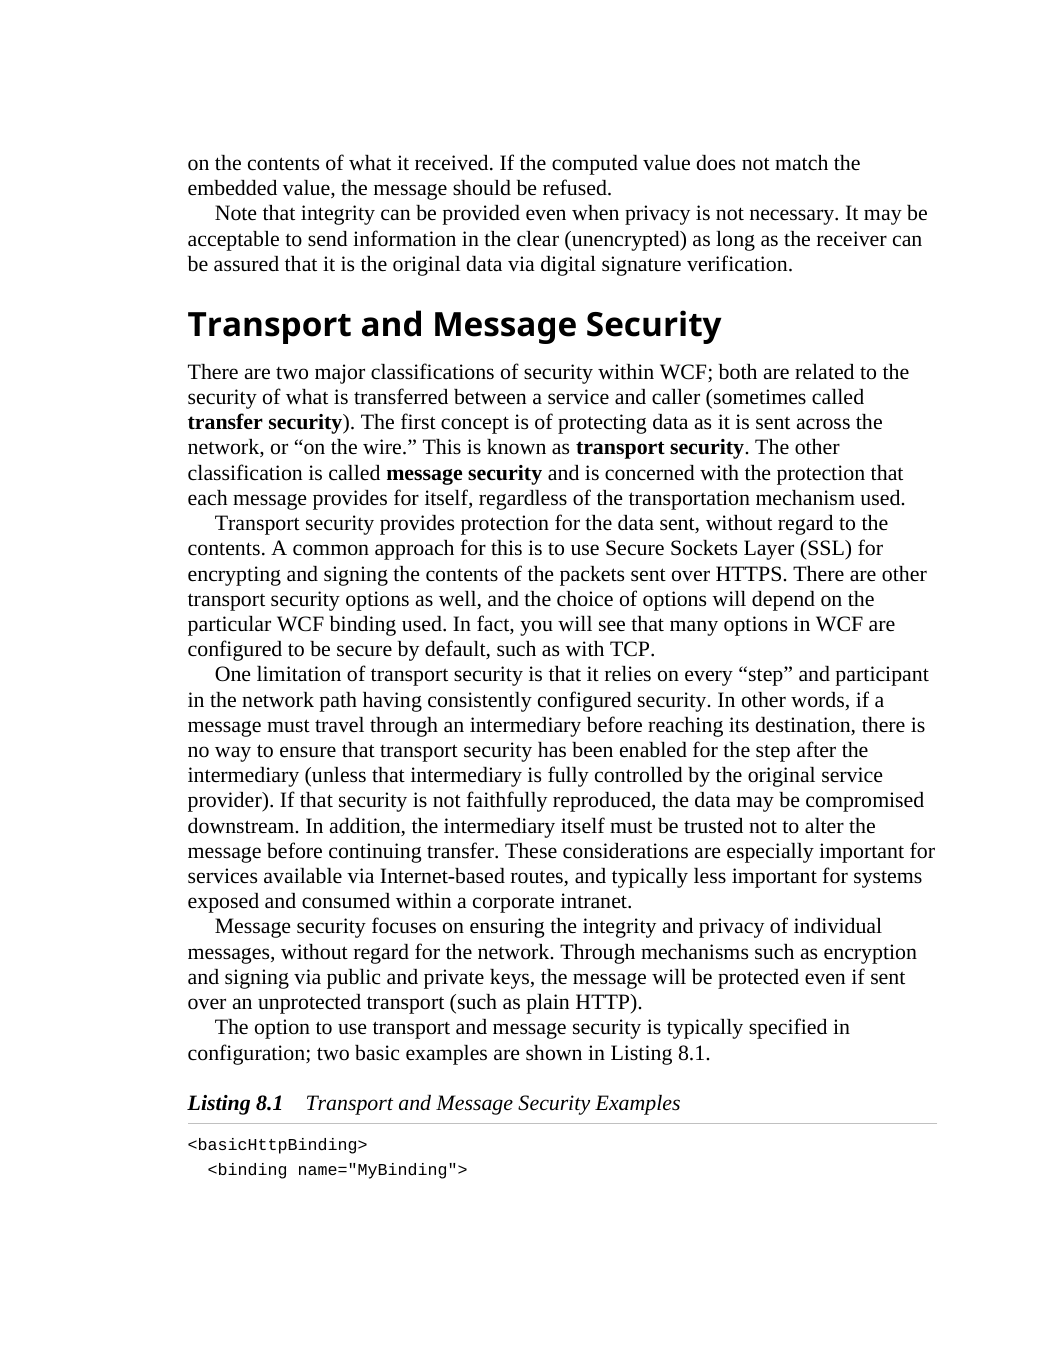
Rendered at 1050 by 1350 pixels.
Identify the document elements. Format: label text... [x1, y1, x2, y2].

text Listing 8.1 Transport and Message Security Examples [187, 1090, 937, 1124]
text One limitation of transport security is that it relies on every “step” and participant in the network path having consistently configured security. In other words, if a message must travel through an intermediary before reaching its destination, there is no way to ensure that transport security has been enabled for the step after the intermediary (unless that intermediary is fully controlled by the original service provider). If that security is not faithfully reproduced, the data may be compromised downstream. In addition, the intermediary itself must be trusted not to alter the message before continuing transfer. These considerations are especially important for services available via Internet-based routes, and typically less important for systems exposed and consumed within a corporate intranet. [187, 661, 937, 913]
text There are two major classifications of security within WCF; both are related to the security of what is transferred between a service and caller (sometimes called transfer security). The first concept is of protecting data as it is sent across the network, or “on the wire.” This is known as transport security. The other classification is called message security and is concerned with the protection that each message provides for itself, regardless of the transportation mechanism used. [187, 359, 937, 510]
text Message security focuses on ensuring the integrity and privacy of individual messages, without regard for the network. Through mechanisms such as encryption and signing via public and private keys, the message will be protected even if sent over an unprotected transport (such as plain HTTP). [187, 913, 937, 1014]
text Transport and Message Security [187, 301, 937, 346]
text <binding name="MyBinding"> [187, 1156, 937, 1181]
text Note that integrity can be provided even when privacy is not necessary. It may be acceptable to send information in the clear (unencrypted) as long as the receiver can be assured that it is the original data via digital signature verification. [187, 200, 937, 276]
text <basicHttpBinding> [187, 1131, 937, 1156]
text on the contents of what it received. If the computed value does not match the embedded value, the message should be refused. [187, 150, 937, 200]
text Transport security provides protection for the data sent, without regard to the contents. A common approach for this is to use Secure Sockets Layer (SSL) for encrypting and signing the contents of the packets sent over HTTPS. There are other transport security options as well, and the choice of options will depend on the particular WCF binding used. In fact, you will see that many options in WCF are configured to be secure by default, such as with TCP. [187, 510, 937, 661]
text The option to use transport and message security is typically specified in configuration; two basic examples are shown in Listing 8.1. [187, 1014, 937, 1065]
